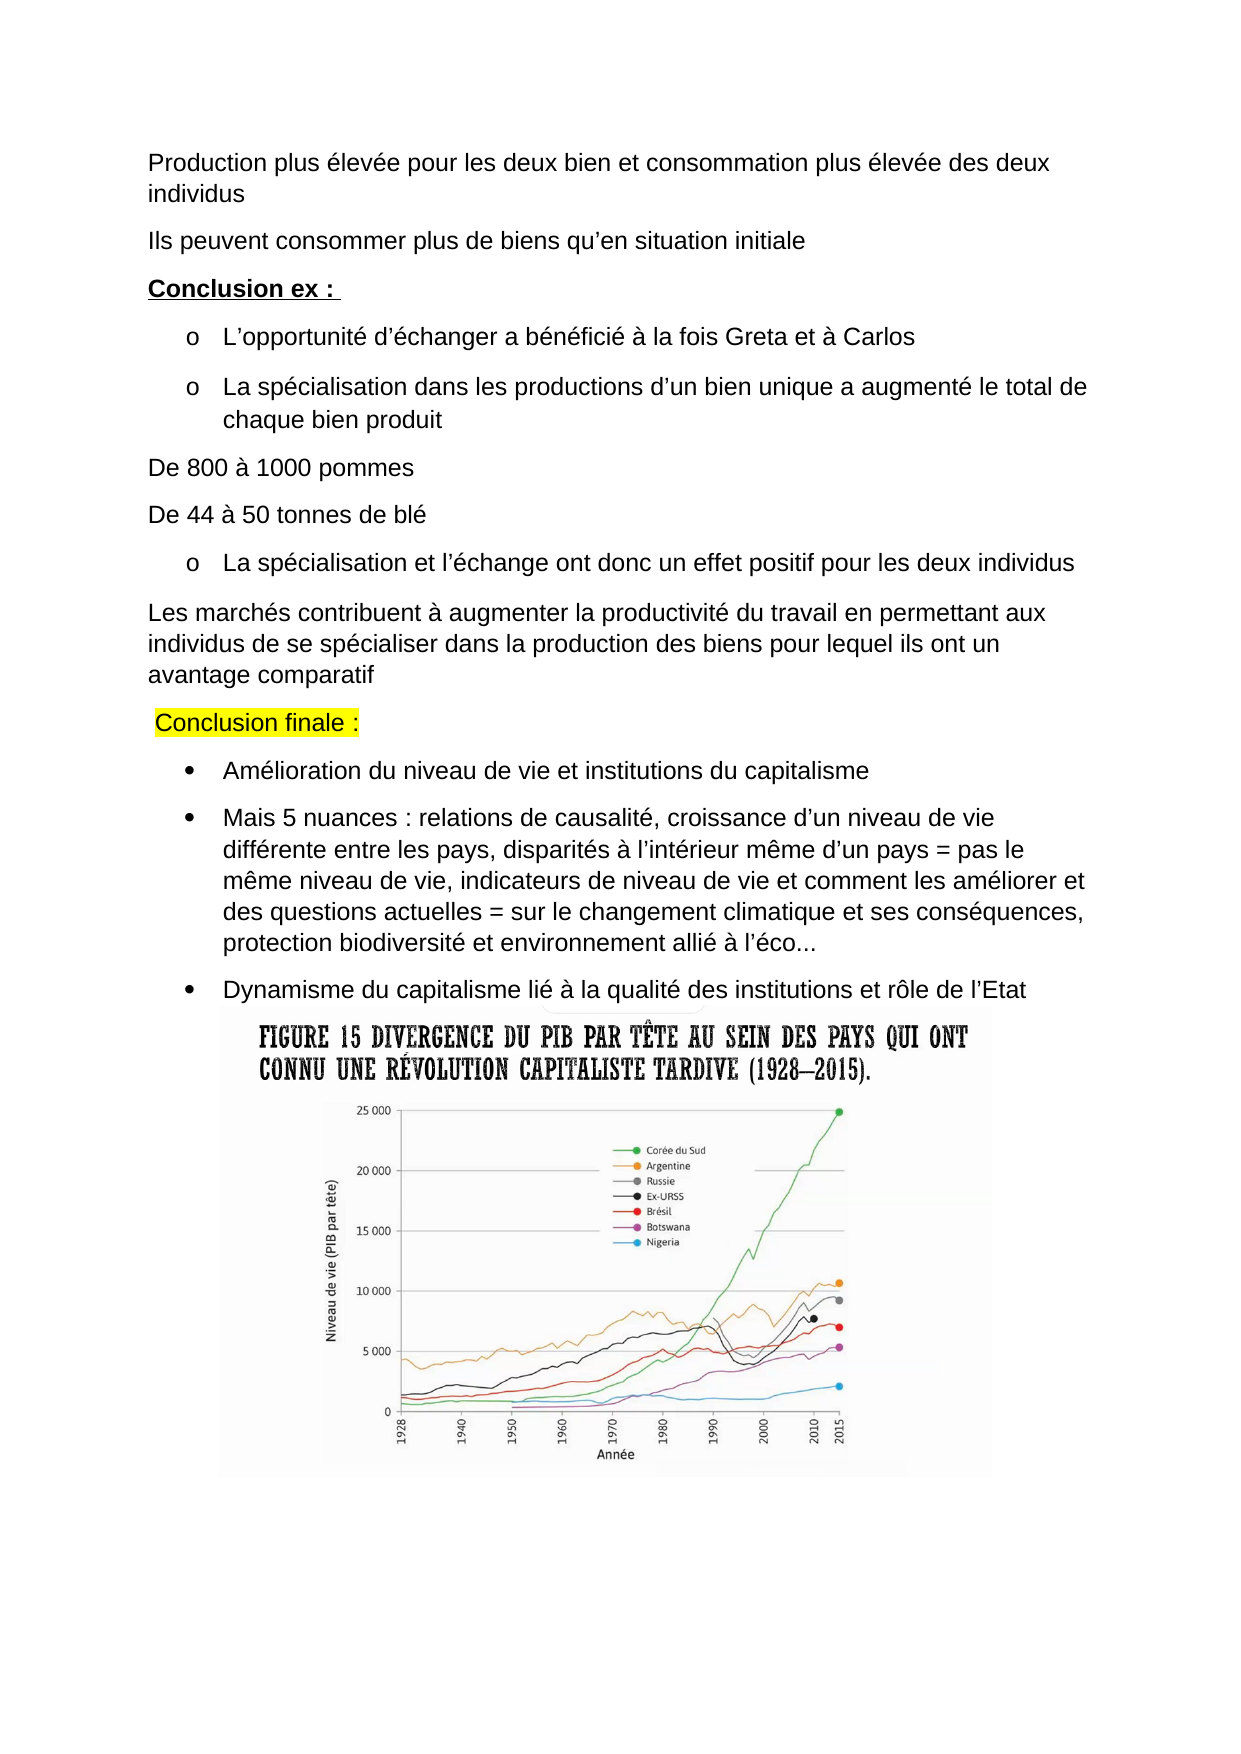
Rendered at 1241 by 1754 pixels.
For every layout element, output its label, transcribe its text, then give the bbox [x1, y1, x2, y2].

list Dynamisme du capitalisme lié à la qualité des institutions et rôle de l’Etat [185, 975, 1093, 1004]
text Ils peuvent consommer plus de biens qu’en situation initiale [148, 226, 1093, 255]
text De 44 à 50 tonnes de blé [148, 500, 1093, 529]
text Conclusion ex : [148, 274, 1093, 303]
text Les marchés contribuent à augmenter la productivité du travail en permettant aux individus de se spécialiser dans la production des biens pour lequel ils ont un avantage comparatif [148, 598, 1093, 689]
list L’opportunité d’échanger a bénéficié à la fois Greta et à Carlos [185, 322, 1093, 353]
list La spécialisation dans les productions d’un bien unique a augmenté le total de chaque bien produit [185, 372, 1093, 434]
text Production plus élevée pour les deux bien et consommation plus élevée des deux individus [148, 148, 1093, 207]
text De 800 à 1000 pommes [148, 453, 1093, 481]
list Amélioration du niveau de vie et institutions du capitalisme [185, 756, 1093, 784]
list La spécialisation et l’échange ont donc un effet positif pour les deux individus [185, 548, 1093, 579]
picture [217, 1005, 993, 1477]
text Conclusion finale : [148, 708, 1093, 737]
list Mais 5 nuances : relations de causalité, croissance d’un niveau de vie différente entre les pays, disparités à l’intérieur même d’un pays = pas le même niveau de vie, indicateurs de niveau de vie et comment les améliorer et des questions actuelles = sur le changement climatique et ses conséquences, protection biodiversité et environnement allié à l’éco... [185, 803, 1093, 956]
